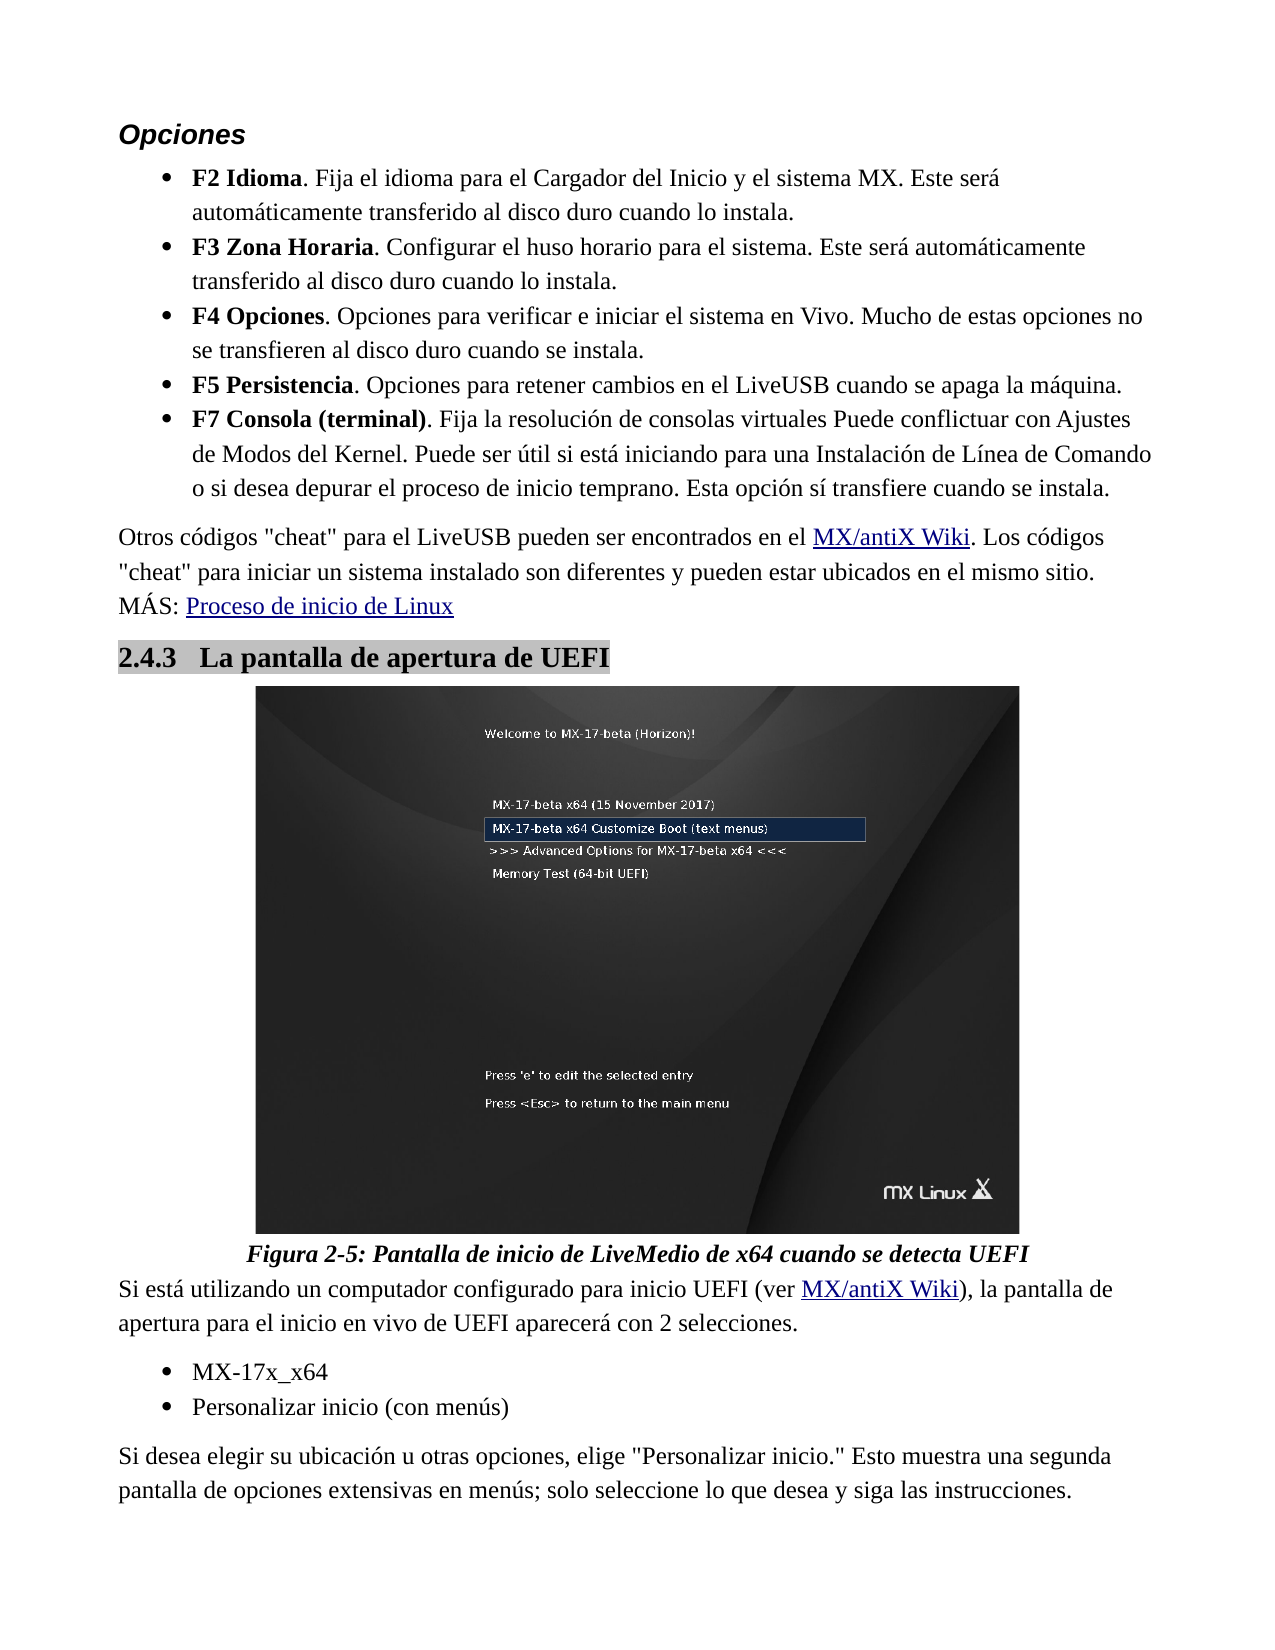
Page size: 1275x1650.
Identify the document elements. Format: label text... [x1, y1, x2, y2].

list F2 Idioma. Fija el idioma para el Cargador del Inicio y el sistema MX. Este será automáticamente transferido al disco duro cuando lo instala. [162, 163, 1157, 226]
list MX-17x_x64 [162, 1357, 1157, 1386]
text Si desea elegir su ubicación u otras opciones, elige "Personalizar inicio." Esto muestra una segunda pantalla de opciones extensivas en menús; solo seleccione lo que desea y siga las instrucciones. [118, 1441, 1157, 1504]
picture [255, 686, 1020, 1234]
text Si está utilizando un computador configurado para inicio UEFI (ver MX/antiX Wiki), la pantalla de apertura para el inicio en vivo de UEFI aparecerá con 2 selecciones. [118, 1274, 1157, 1337]
text MÁS: Proceso de inicio de Linux [118, 591, 1157, 620]
text Figura 2-5: Pantalla de inicio de LiveMedio de x64 cuando se detecta UEFI [118, 1239, 1157, 1268]
list F7 Consola (terminal). Fija la resolución de consolas virtuales Puede conflictuar con Ajustes de Modos del Kernel. Puede ser útil si está iniciando para una Instalación de Línea de Comando o si desea depurar el proceso de inicio temprano. Esta opción sí transfiere cuando se instala. [162, 404, 1157, 502]
list F3 Zona Horaria. Configurar el huso horario para el sistema. Este será automáticamente transferido al disco duro cuando lo instala. [162, 232, 1157, 295]
list F5 Persistencia. Opciones para retener cambios en el LiveUSB cuando se apaga la máquina. [162, 370, 1157, 399]
subtitle Opciones [118, 118, 1157, 151]
subtitle 2.4.3 La pantalla de apertura de UEFI [610, 640, 1157, 674]
text Otros códigos "cheat" para el LiveUSB pueden ser encontrados en el MX/antiX Wiki. Los códigos "cheat" para iniciar un sistema instalado son diferentes y pueden estar ubicados en el mismo sitio. [118, 522, 1157, 586]
list Personalizar inicio (con menús) [162, 1392, 1157, 1421]
list F4 Opciones. Opciones para verificar e iniciar el sistema en Vivo. Mucho de estas opciones no se transfieren al disco duro cuando se instala. [162, 301, 1157, 364]
